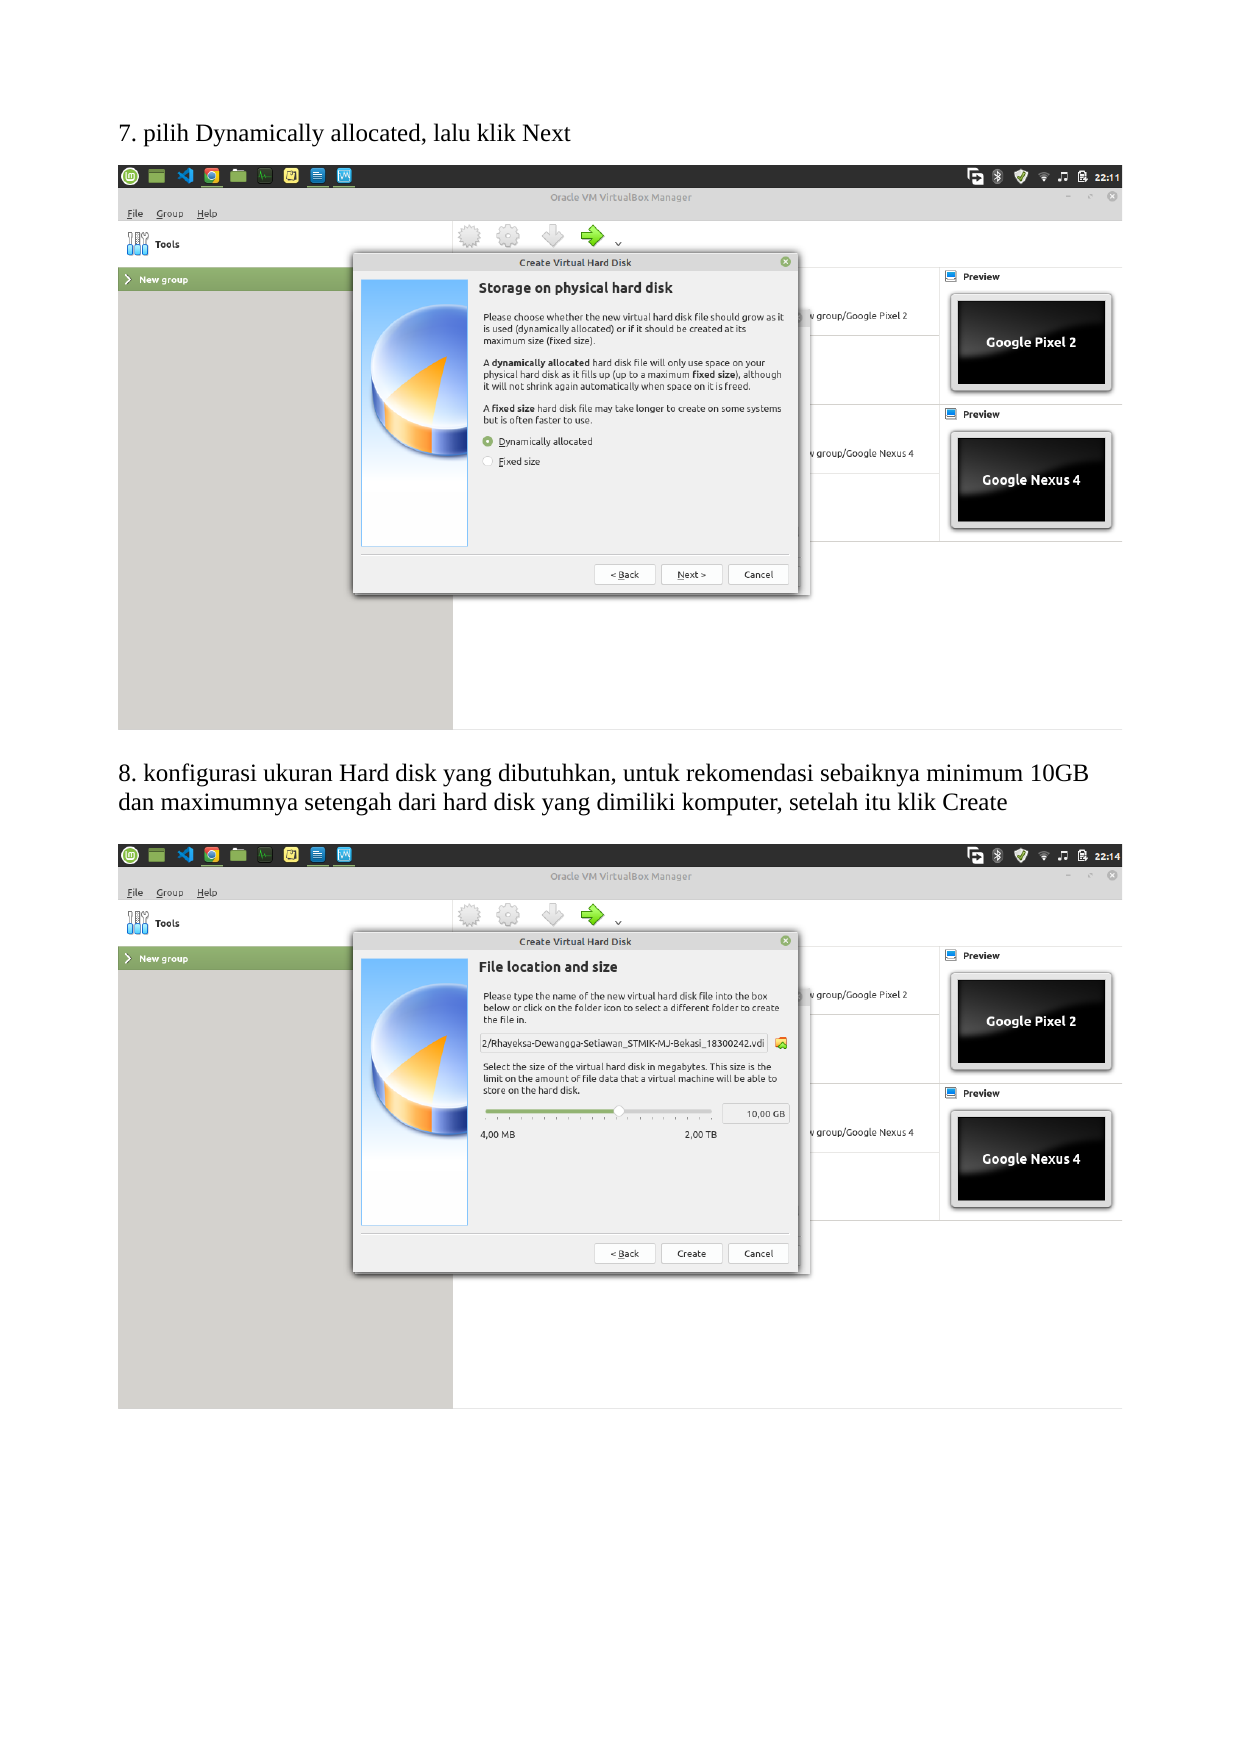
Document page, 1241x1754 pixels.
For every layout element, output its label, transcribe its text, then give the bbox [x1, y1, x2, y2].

picture [118, 165, 1123, 730]
picture [118, 844, 1123, 1409]
text 7. pilih Dynamically allocated, lalu klik Next [118, 118, 1122, 147]
text 8. konfigurasi ukuran Hard disk yang dibutuhkan, untuk rekomendasi sebaiknya minimum 10GB dan maximumnya setengah dari hard disk yang dimiliki komputer, setelah itu klik Create [118, 758, 1122, 816]
